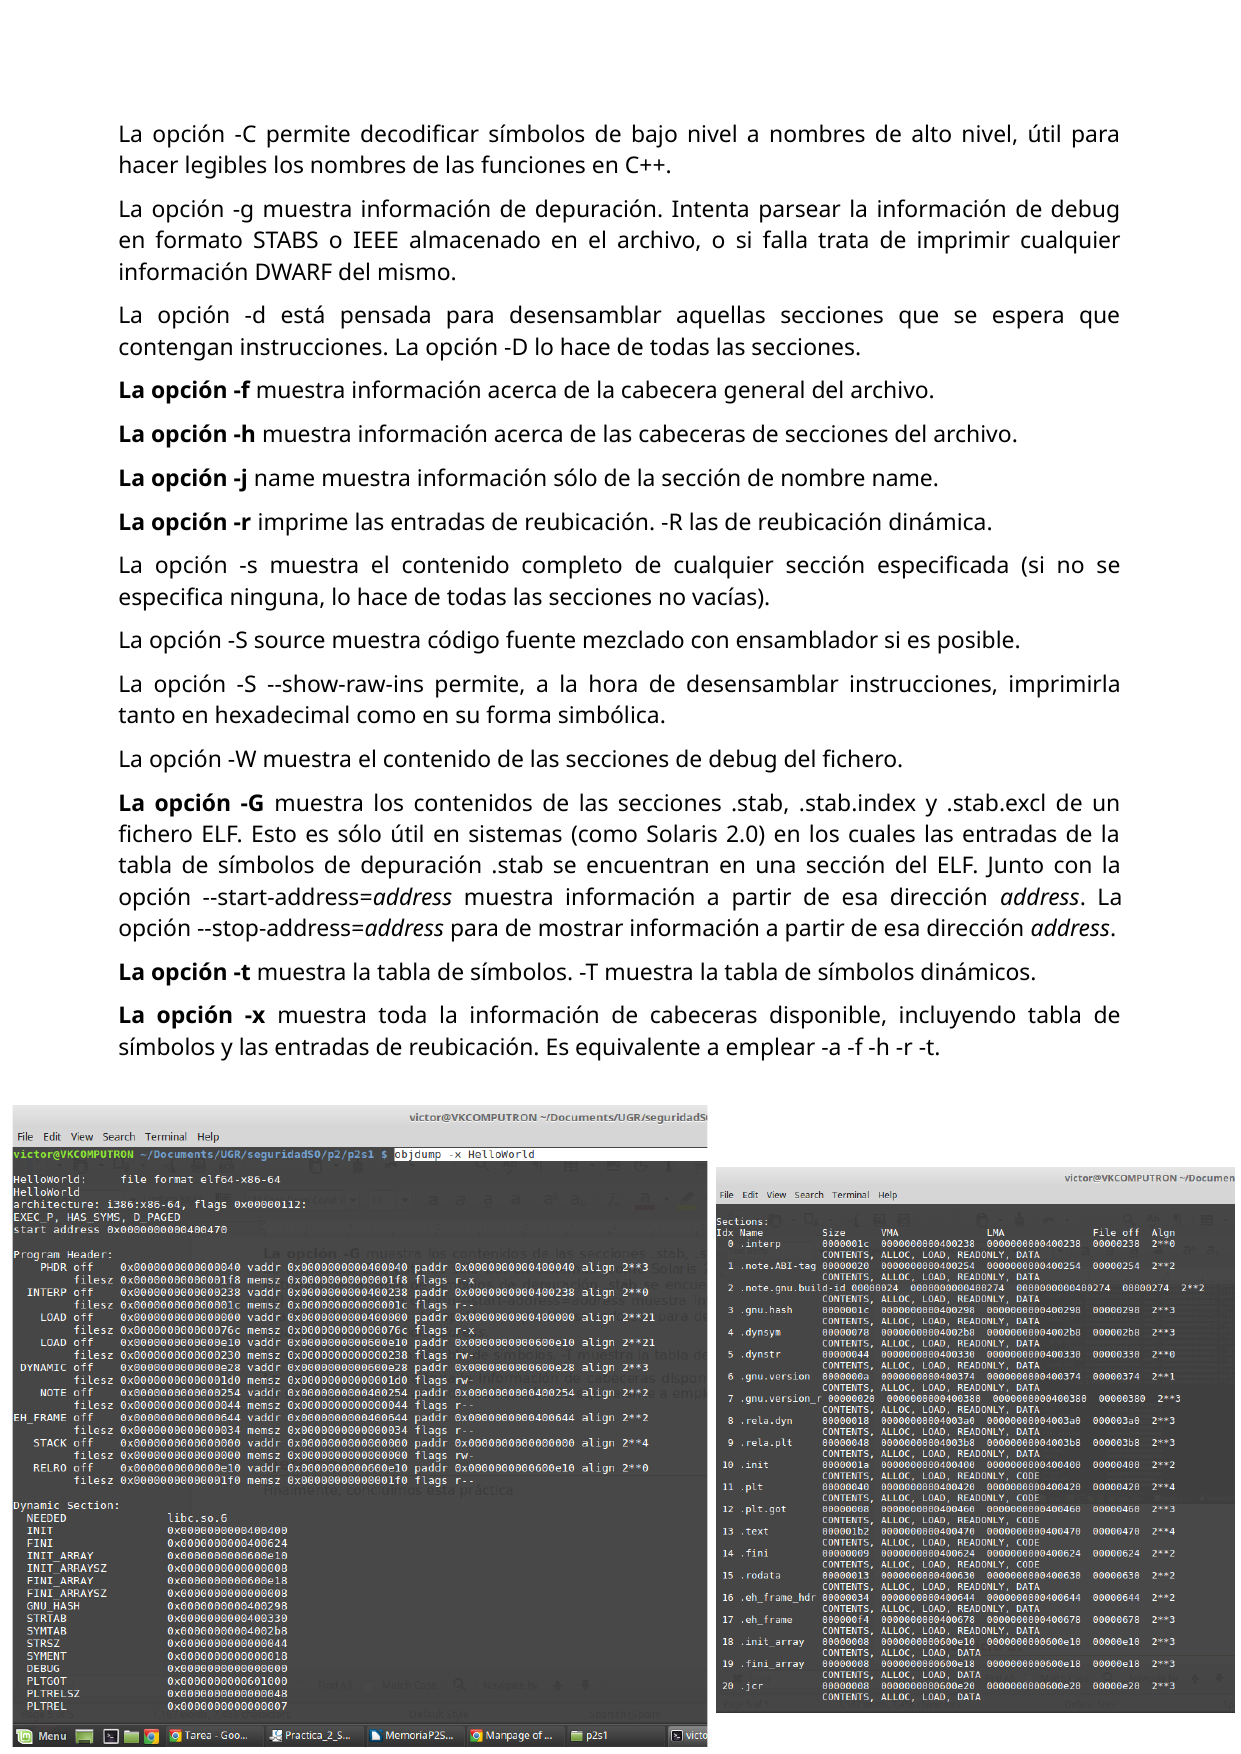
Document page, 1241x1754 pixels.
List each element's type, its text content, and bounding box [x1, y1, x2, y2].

text La opción -C permite decodificar símbolos de bajo nivel a nombres de alto nivel, útil para hacer legibles los nombres de las funciones en C++. [118, 118, 1122, 181]
text La opción -S --show-raw-ins permite, a la hora de desensamblar instrucciones, imprimirla tanto en hexadecimal como en su forma simbólica. [118, 668, 1122, 731]
text La opción -r imprime las entradas de reubicación. -R las de reubicación dinámica. [118, 506, 1122, 537]
text La opción -S source muestra código fuente mezclado con ensamblador si es posible. [118, 624, 1122, 656]
text La opción -d está pensada para desensamblar aquellas secciones que se espera que contengan instrucciones. La opción -D lo hace de todas las secciones. [118, 299, 1122, 362]
text La opción -h muestra información acerca de las cabeceras de secciones del archivo. [118, 418, 1122, 449]
text La opción -t muestra la tabla de símbolos. -T muestra la tabla de símbolos dinámicos. [118, 956, 1122, 987]
text La opción -g muestra información de depuración. Intenta parsear la información de debug en formato STABS o IEEE almacenado en el archivo, o si falla trata de imprimir cualquier información DWARF del mismo. [118, 193, 1122, 287]
text La opción -s muestra el contenido completo de cualquier sección especificada (si no se especifica ninguna, lo hace de todas las secciones no vacías). [118, 549, 1122, 612]
text La opción -x muestra toda la información de cabeceras disponible, incluyendo tabla de símbolos y las entradas de reubicación. Es equivalente a emplear -a -f -h -r -t. [118, 999, 1122, 1062]
text La opción -f muestra información acerca de la cabecera general del archivo. [118, 374, 1122, 406]
text La opción -W muestra el contenido de las secciones de debug del fichero. [118, 743, 1122, 774]
text La opción -j name muestra información sólo de la sección de nombre name. [118, 462, 1122, 493]
text La opción -G muestra los contenidos de las secciones .stab, .stab.index y .stab.excl de un fichero ELF. Esto es sólo útil en sistemas (como Solaris 2.0) en los cuales las entradas de la tabla de símbolos de depuración .stab se encuentran en una sección del ELF. Junto con la opción --start-address=address muestra información a partir de esa dirección address. La opción --stop-address=address para de mostrar información a partir de esa dirección address. [118, 787, 1122, 943]
